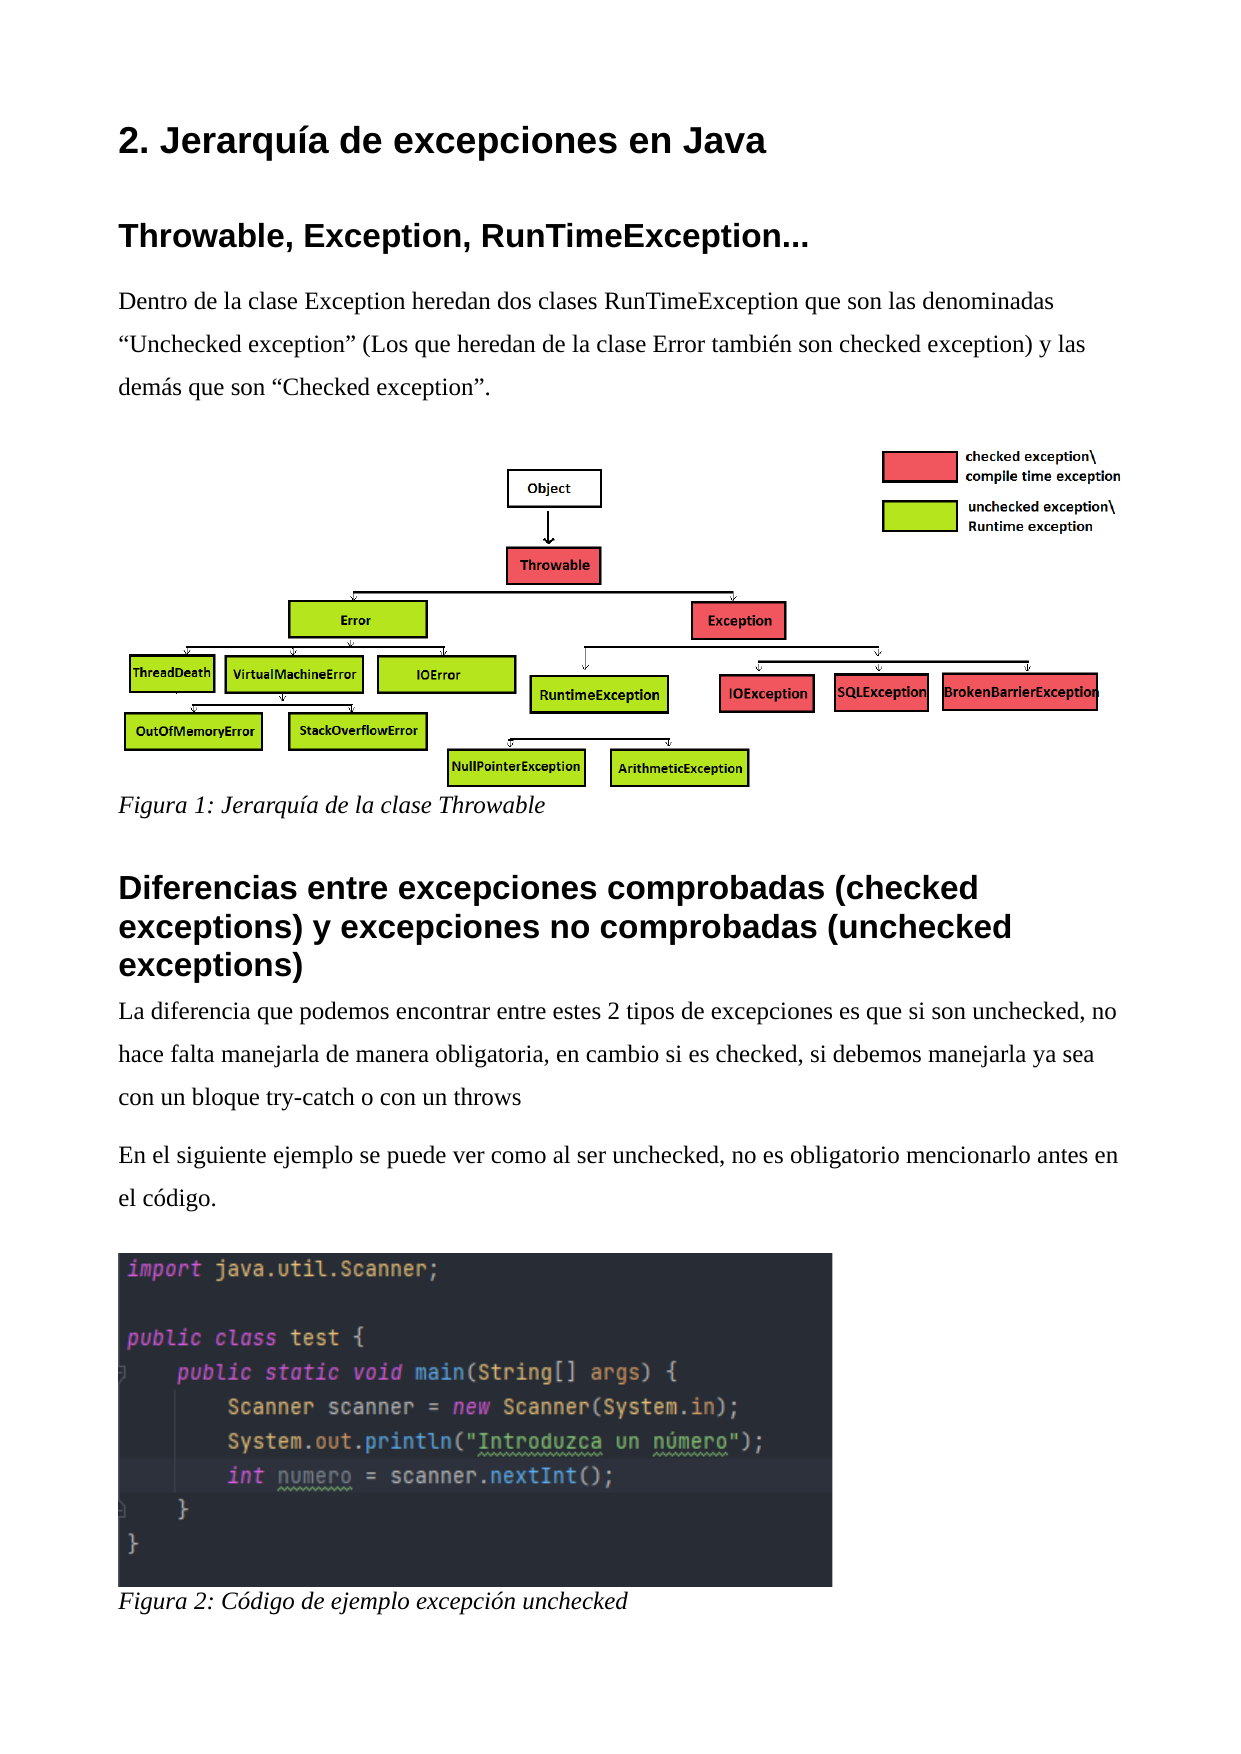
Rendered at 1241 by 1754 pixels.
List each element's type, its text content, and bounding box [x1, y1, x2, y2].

text En el siguiente ejemplo se puede ver como al ser unchecked, no es obligatorio mencionarlo antes en el código. [118, 1140, 1122, 1212]
picture [118, 1253, 833, 1587]
subtitle Diferencias entre excepciones comprobadas (checked exceptions) y excepciones no comprobadas (unchecked exceptions) [118, 868, 1122, 983]
subtitle Throwable, Exception, RunTimeException... [118, 216, 1122, 254]
text La diferencia que podemos encontrar entre estes 2 tipos de excepciones es que si son unchecked, no hace falta manejarla de manera obligatoria, en cambio si es checked, si debemos manejarla ya sea con un bloque try-catch o con un throws [118, 996, 1122, 1111]
picture [118, 442, 1123, 790]
text Figura 2: Código de ejemplo excepción unchecked [118, 1587, 832, 1615]
text Dentro de la clase Exception heredan dos clases RunTimeException que son las denominadas “Unchecked exception” (Los que heredan de la clase Error también son checked exception) y las demás que son “Checked exception”. [118, 286, 1122, 401]
text Figura 1: Jerarquía de la clase Throwable [118, 790, 1122, 818]
subtitle 2. Jerarquía de excepciones en Java [118, 118, 1122, 161]
